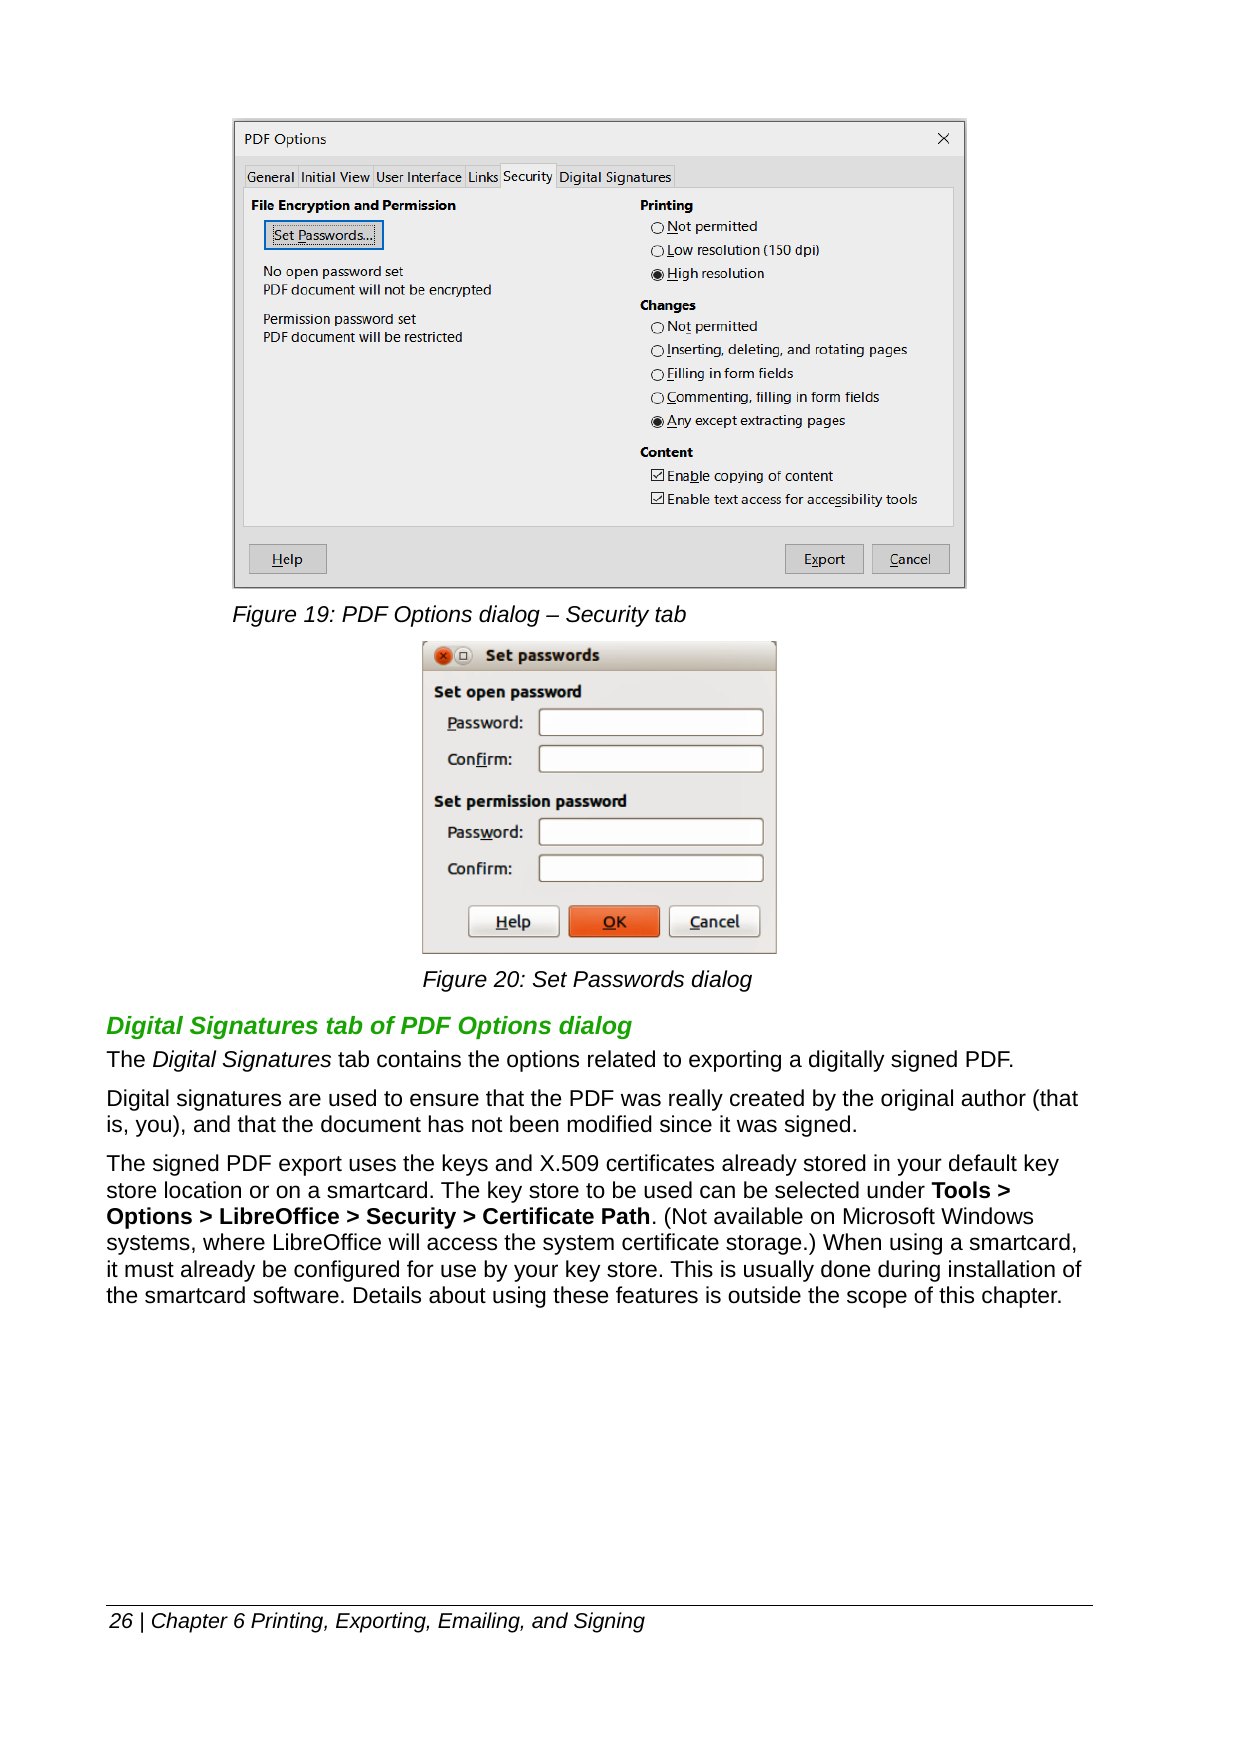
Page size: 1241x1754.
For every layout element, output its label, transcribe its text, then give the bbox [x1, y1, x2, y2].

subtitle Digital Signatures tab of PDF Options dialog [106, 1011, 1093, 1040]
text Digital signatures are used to ensure that the PDF was really created by the original author (that is, you), and that the document has not been modified since it was signed. [106, 1085, 1093, 1138]
text The Digital Signatures tab contains the options related to exporting a digitally signed PDF. [106, 1046, 1093, 1072]
text The signed PDF export uses the keys and X.509 certificates already stored in your default key store location or on a smartcard. The key store to be used can be selected under Tools > Options > LibreOffice > Security > Certificate Path. (Not available on Microsoft Windows systems, where LibreOffice will access the system certificate storage.) When using a smartcard, it must already be configured for use by your key store. This is usually done during installation of the smartcard software. Details about using these features is outside the scope of this chapter. [106, 1150, 1093, 1308]
text Figure 19: PDF Options dialog – Security tab [232, 601, 967, 628]
picture [422, 641, 777, 954]
picture [232, 118, 967, 589]
text Figure 20: Set Passwords dialog [422, 966, 777, 992]
